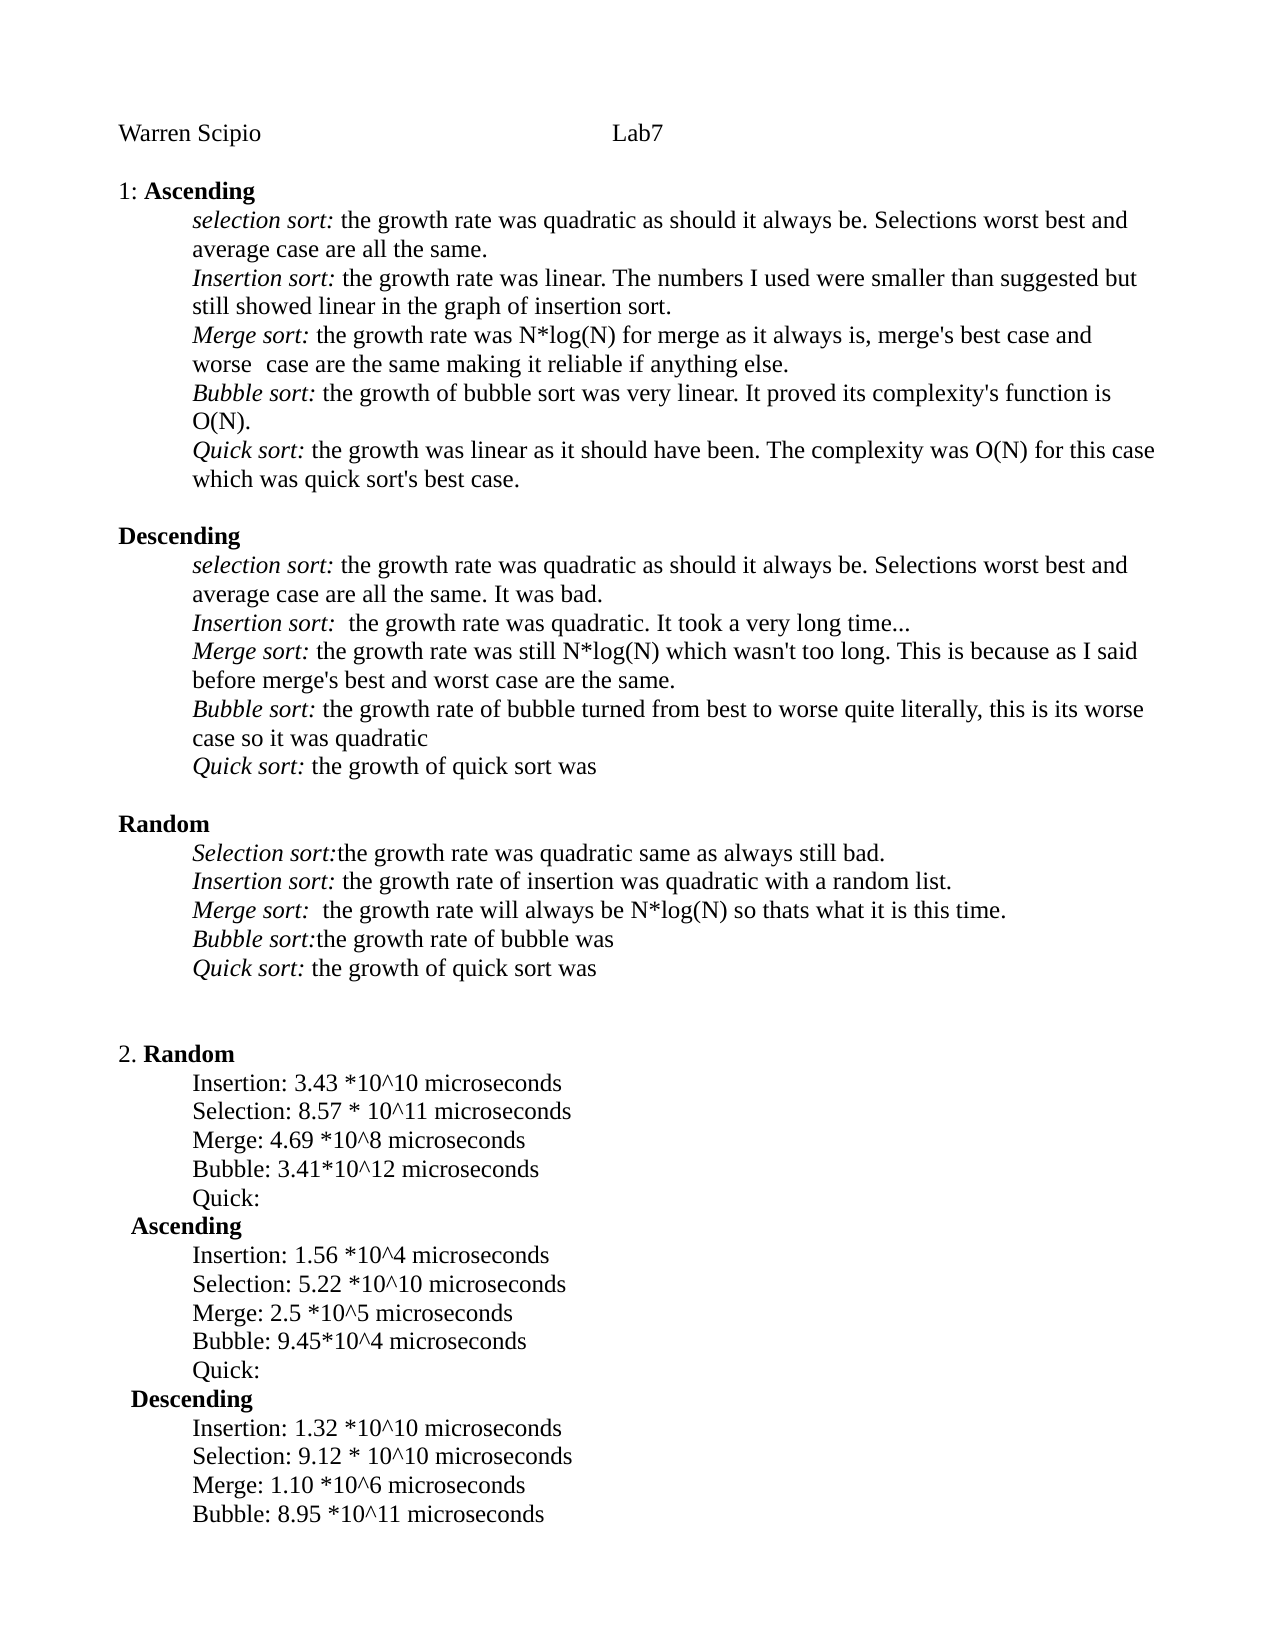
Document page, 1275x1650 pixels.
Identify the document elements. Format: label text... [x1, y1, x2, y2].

text Descending [118, 521, 1157, 550]
text Bubble sort: the growth rate of bubble turned from best to worse quite literally, this is its worse case so it was quadratic [118, 694, 1157, 751]
text selection sort: the growth rate was quadratic as should it always be. Selections worst best and average case are all the same. [118, 205, 1157, 263]
text Merge sort: the growth rate will always be N*log(N) so thats what it is this time. [118, 895, 1157, 924]
text Selection: 8.57 * 10^11 microseconds [118, 1096, 1157, 1125]
text Insertion sort: the growth rate was quadratic. It took a very long time... [118, 608, 1157, 636]
text Selection sort:the growth rate was quadratic same as always still bad. [118, 838, 1157, 866]
text Merge: 4.69 *10^8 microseconds [118, 1125, 1157, 1154]
text Quick: [118, 1355, 1157, 1384]
text Bubble sort:the growth rate of bubble was [118, 924, 1157, 953]
text 1: Ascending [118, 176, 1157, 205]
text Quick: [118, 1183, 1157, 1211]
text Insertion: 1.56 *10^4 microseconds [118, 1240, 1157, 1269]
text Quick sort: the growth of quick sort was [118, 953, 1157, 981]
text Quick sort: the growth of quick sort was [118, 751, 1157, 780]
text Insertion sort: the growth rate was linear. The numbers I used were smaller than suggested but still showed linear in the graph of insertion sort. [118, 263, 1157, 320]
text Descending [118, 1384, 1157, 1413]
text Insertion sort: the growth rate of insertion was quadratic with a random list. [118, 866, 1157, 895]
text Merge: 1.10 *10^6 microseconds [118, 1470, 1157, 1499]
text selection sort: the growth rate was quadratic as should it always be. Selections worst best and average case are all the same. It was bad. [118, 550, 1157, 608]
text 2. Random [118, 1039, 1157, 1068]
text Insertion: 1.32 *10^10 microseconds [118, 1413, 1157, 1441]
text Selection: 5.22 *10^10 microseconds [118, 1269, 1157, 1298]
text Bubble: 9.45*10^4 microseconds [118, 1326, 1157, 1355]
text Random [118, 809, 1157, 838]
text Merge: 2.5 *10^5 microseconds [118, 1298, 1157, 1326]
text Bubble sort: the growth of bubble sort was very linear. It proved its complexity's function is O(N). [118, 378, 1157, 435]
text Bubble: 3.41*10^12 microseconds [118, 1154, 1157, 1183]
text Merge sort: the growth rate was still N*log(N) which wasn't too long. This is because as I said before merge's best and worst case are the same. [118, 636, 1157, 694]
text Selection: 9.12 * 10^10 microseconds [118, 1441, 1157, 1470]
text Bubble: 8.95 *10^11 microseconds [118, 1499, 1157, 1528]
text Quick sort: the growth was linear as it should have been. The complexity was O(N) for this case which was quick sort's best case. [118, 435, 1157, 493]
text Merge sort: the growth rate was N*log(N) for merge as it always is, merge's best case and worse case are the same making it reliable if anything else. [118, 320, 1157, 378]
text Ascending [118, 1211, 1157, 1240]
text Insertion: 3.43 *10^10 microseconds [118, 1068, 1157, 1096]
